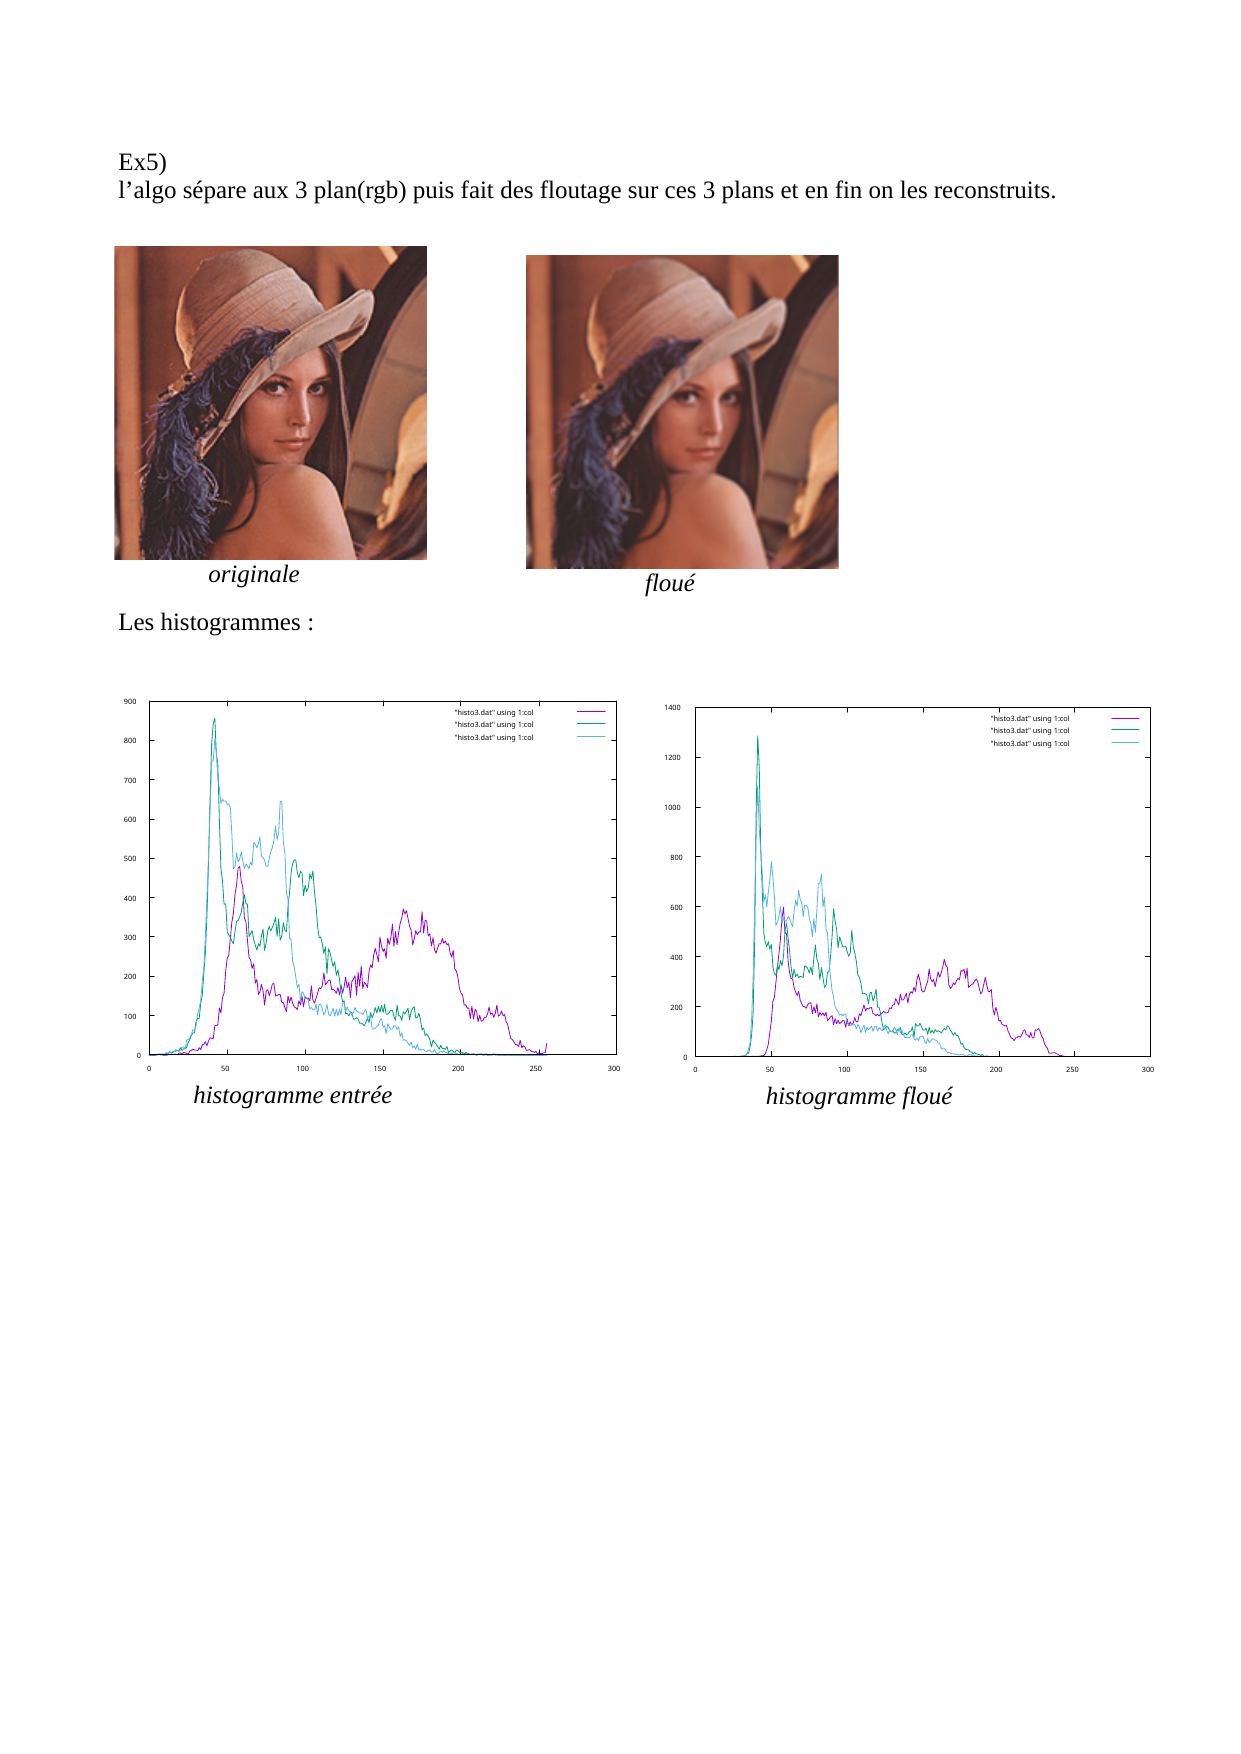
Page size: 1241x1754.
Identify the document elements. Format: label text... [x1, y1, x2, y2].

text floué [526, 569, 839, 597]
picture [526, 255, 839, 569]
text l’algo sépare aux 3 plan(rgb) puis fait des floutage sur ces 3 plans et en fin on les reconstruits. [118, 176, 1122, 204]
text histogramme entrée [112, 688, 634, 1109]
text originale [114, 560, 427, 588]
text Ex5) [118, 147, 1122, 176]
picture [114, 246, 427, 560]
text histogramme floué [653, 695, 1168, 1110]
text Les histogrammes : [118, 607, 1122, 636]
